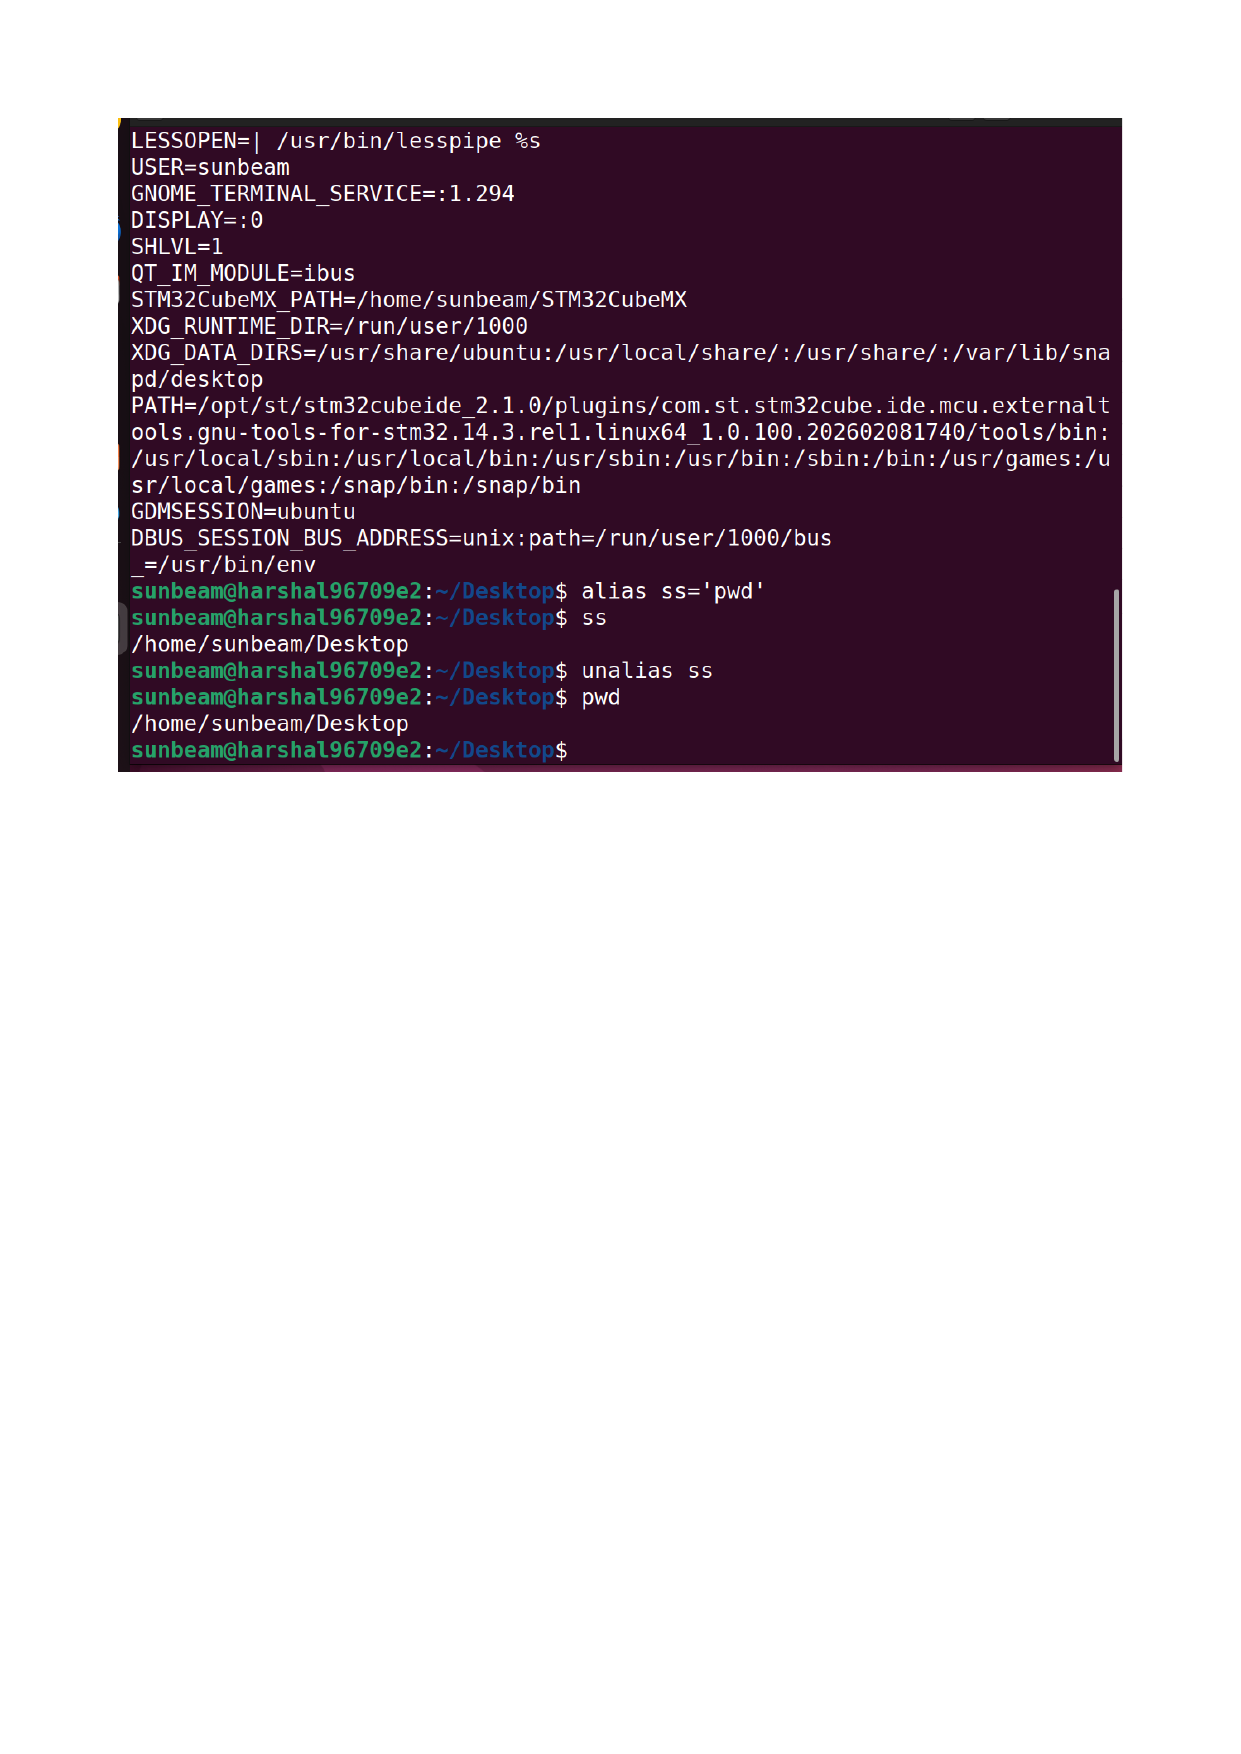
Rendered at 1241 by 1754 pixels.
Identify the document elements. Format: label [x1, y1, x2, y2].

picture [118, 118, 1123, 772]
